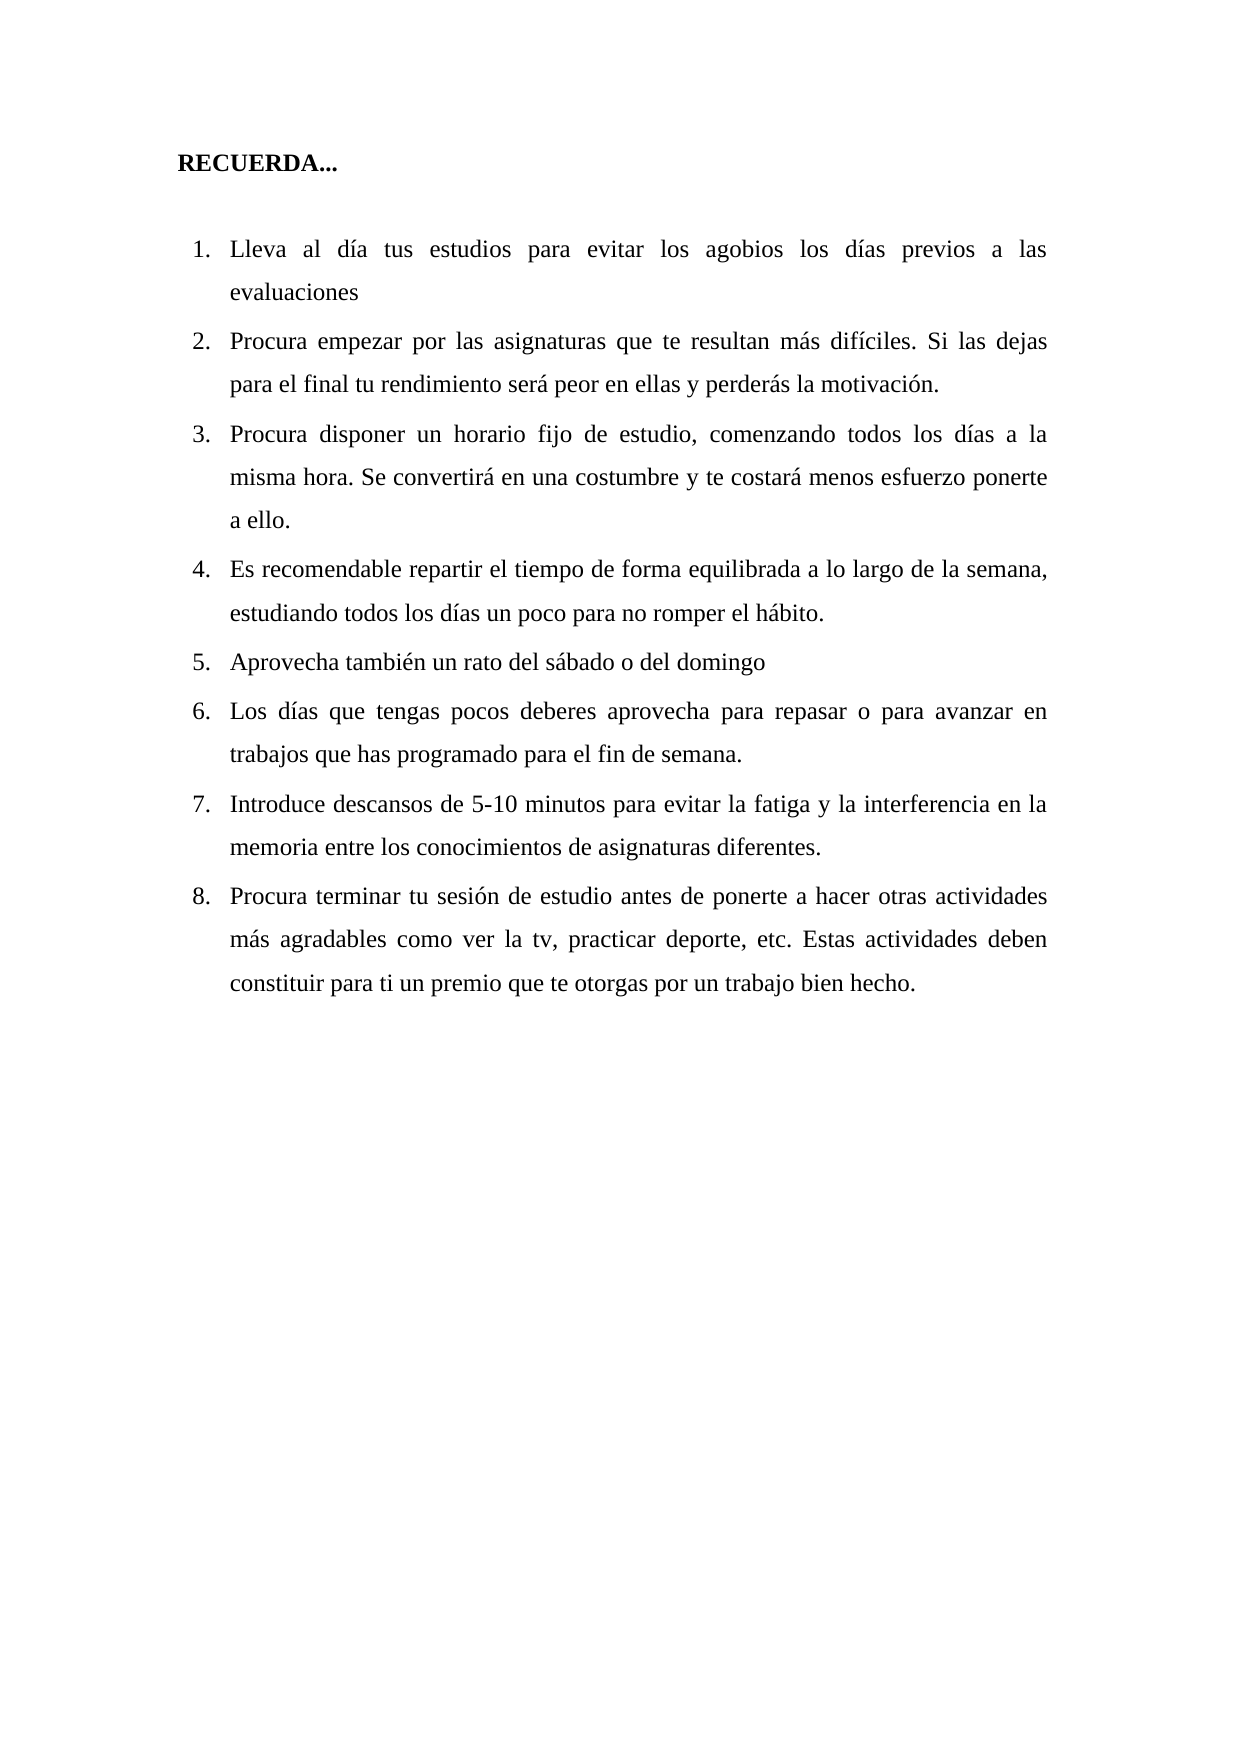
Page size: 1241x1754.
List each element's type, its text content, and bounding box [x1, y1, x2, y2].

list Introduce descansos de 5-10 minutos para evitar la fatiga y la interferencia en la memoria entre los conocimientos de asignaturas diferentes. [192, 789, 1048, 861]
list Lleva al día tus estudios para evitar los agobios los días previos a las evaluaciones [192, 234, 1048, 306]
list Procura empezar por las asignaturas que te resultan más difíciles. Si las dejas para el final tu rendimiento será peor en ellas y perderás la motivación. [192, 326, 1048, 398]
list Aprovecha también un rato del sábado o del domingo [192, 647, 1048, 676]
list Es recomendable repartir el tiempo de forma equilibrada a lo largo de la semana, estudiando todos los días un poco para no romper el hábito. [192, 554, 1048, 626]
text RECUERDA... [177, 148, 1063, 176]
list Procura disponer un horario fijo de estudio, comenzando todos los días a la misma hora. Se convertirá en una costumbre y te costará menos esfuerzo ponerte a ello. [192, 419, 1048, 534]
list Procura terminar tu sesión de estudio antes de ponerte a hacer otras actividades más agradables como ver la tv, practicar deporte, etc. Estas actividades deben constituir para ti un premio que te otorgas por un trabajo bien hecho. [192, 881, 1048, 996]
list Los días que tengas pocos deberes aprovecha para repasar o para avanzar en trabajos que has programado para el fin de semana. [192, 696, 1048, 768]
